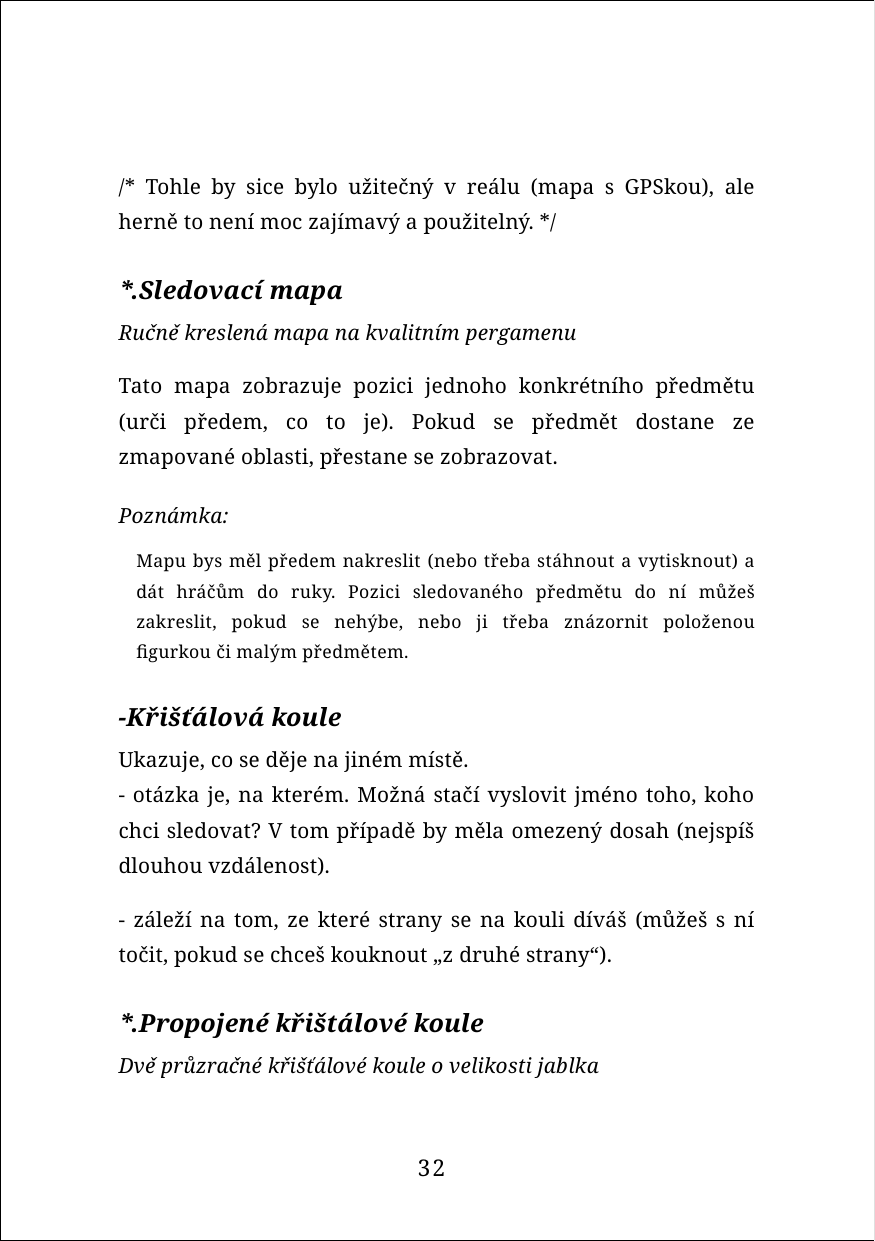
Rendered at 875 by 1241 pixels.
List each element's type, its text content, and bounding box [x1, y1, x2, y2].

text /* Tohle by sice bylo užitečný v reálu (mapa s GPSkou), ale herně to není moc zajímavý a použitelný. */ [118, 172, 756, 236]
text Ručně kreslená mapa na kvalitním pergamenu [118, 318, 756, 347]
text Ukazuje, co se děje na jiném místě. - otázka je, na kterém. Možná stačí vyslovit jméno toho, koho chci sledovat? V tom případě by měla omezený dosah (nejspíš dlouhou vzdálenost). [118, 745, 756, 880]
text - záleží na tom, ze které strany se na kouli díváš (můžeš s ní točit, pokud se chceš kouknout „z druhé strany“). [118, 905, 756, 969]
text Dvě průzračné křišťálové koule o velikosti jablka [118, 1051, 756, 1079]
text Mapu bys měl předem nakreslit (nebo třeba stáhnout a vytisknout) a dát hráčům do ruky. Pozici sledovaného předmětu do ní můžeš zakreslit, pokud se nehýbe, nebo ji třeba znázornit položenou figurkou či malým předmětem. [136, 549, 756, 664]
subtitle -Křišťálová koule [118, 699, 756, 733]
text Tato mapa zobrazuje pozici jednoho konkrétního předmětu (urči předem, co to je). Pokud se předmět dostane ze zmapované oblasti, přestane se zobrazovat. [118, 371, 756, 471]
text Poznámka: [118, 502, 756, 530]
subtitle *.Sledovací mapa [118, 272, 756, 306]
subtitle *.Propojené křištálové koule [118, 1005, 756, 1039]
